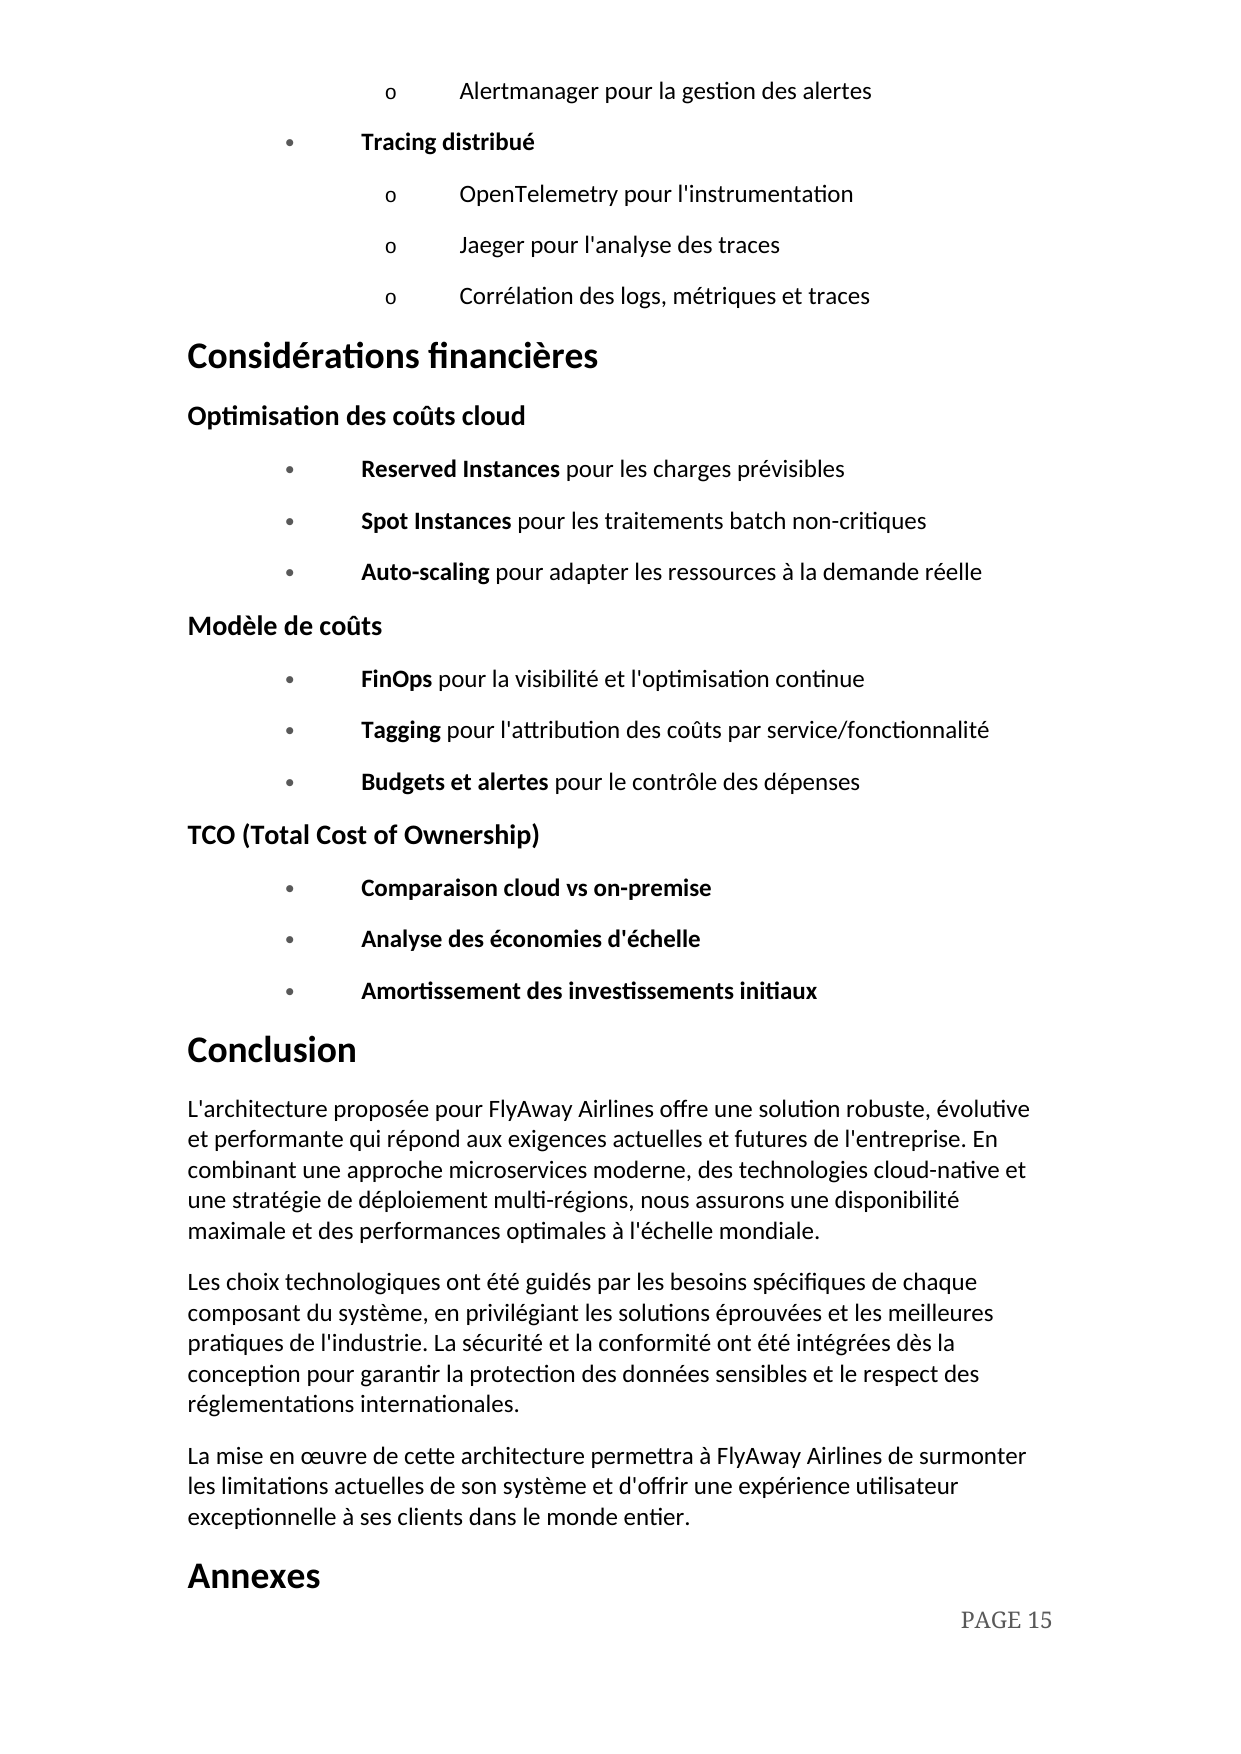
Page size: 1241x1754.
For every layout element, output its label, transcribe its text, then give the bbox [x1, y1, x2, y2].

text L'architecture proposée pour FlyAway Airlines offre une solution robuste, évolutive et performante qui répond aux exigences actuelles et futures de l'entreprise. En combinant une approche microservices moderne, des technologies cloud-native et une stratégie de déploiement multi-régions, nous assurons une disponibilité maximale et des performances optimales à l'échelle mondiale. [187, 1093, 1053, 1246]
list Auto-scaling pour adapter les ressources à la demande réelle [286, 556, 1053, 587]
list Tagging pour l'attribution des coûts par service/fonctionnalité [286, 714, 1053, 745]
list Reserved Instances pour les charges prévisibles [286, 454, 1053, 484]
list Jaeger pour l'analyse des traces [384, 229, 1053, 259]
list Alertmanager pour la gestion des alertes [384, 75, 1053, 106]
subtitle Annexes [187, 1552, 1053, 1598]
list Comparaison cloud vs on-premise [286, 872, 1053, 903]
subtitle TCO (Total Cost of Ownership) [187, 817, 1053, 851]
text Les choix technologiques ont été guidés par les besoins spécifiques de chaque composant du système, en privilégiant les solutions éprouvées et les meilleures pratiques de l'industrie. La sécurité et la conformité ont été intégrées dès la conception pour garantir la protection des données sensibles et le respect des réglementations internationales. [187, 1266, 1053, 1419]
list Spot Instances pour les traitements batch non-critiques [286, 505, 1053, 536]
list Tracing distribué [286, 126, 1053, 157]
subtitle Optimisation des coûts cloud [187, 398, 1053, 433]
subtitle Considérations financières [187, 332, 1053, 378]
list Budgets et alertes pour le contrôle des dépenses [286, 766, 1053, 796]
list FinOps pour la visibilité et l'optimisation continue [286, 663, 1053, 693]
subtitle Conclusion [187, 1026, 1053, 1072]
text La mise en œuvre de cette architecture permettra à FlyAway Airlines de surmonter les limitations actuelles de son système et d'offrir une expérience utilisateur exceptionnelle à ses clients dans le monde entier. [187, 1440, 1053, 1531]
list Analyse des économies d'échelle [286, 923, 1053, 954]
subtitle Modèle de coûts [187, 608, 1053, 642]
list Amortissement des investissements initiaux [286, 975, 1053, 1005]
list Corrélation des logs, métriques et traces [384, 280, 1053, 311]
list OpenTelemetry pour l'instrumentation [384, 178, 1053, 208]
